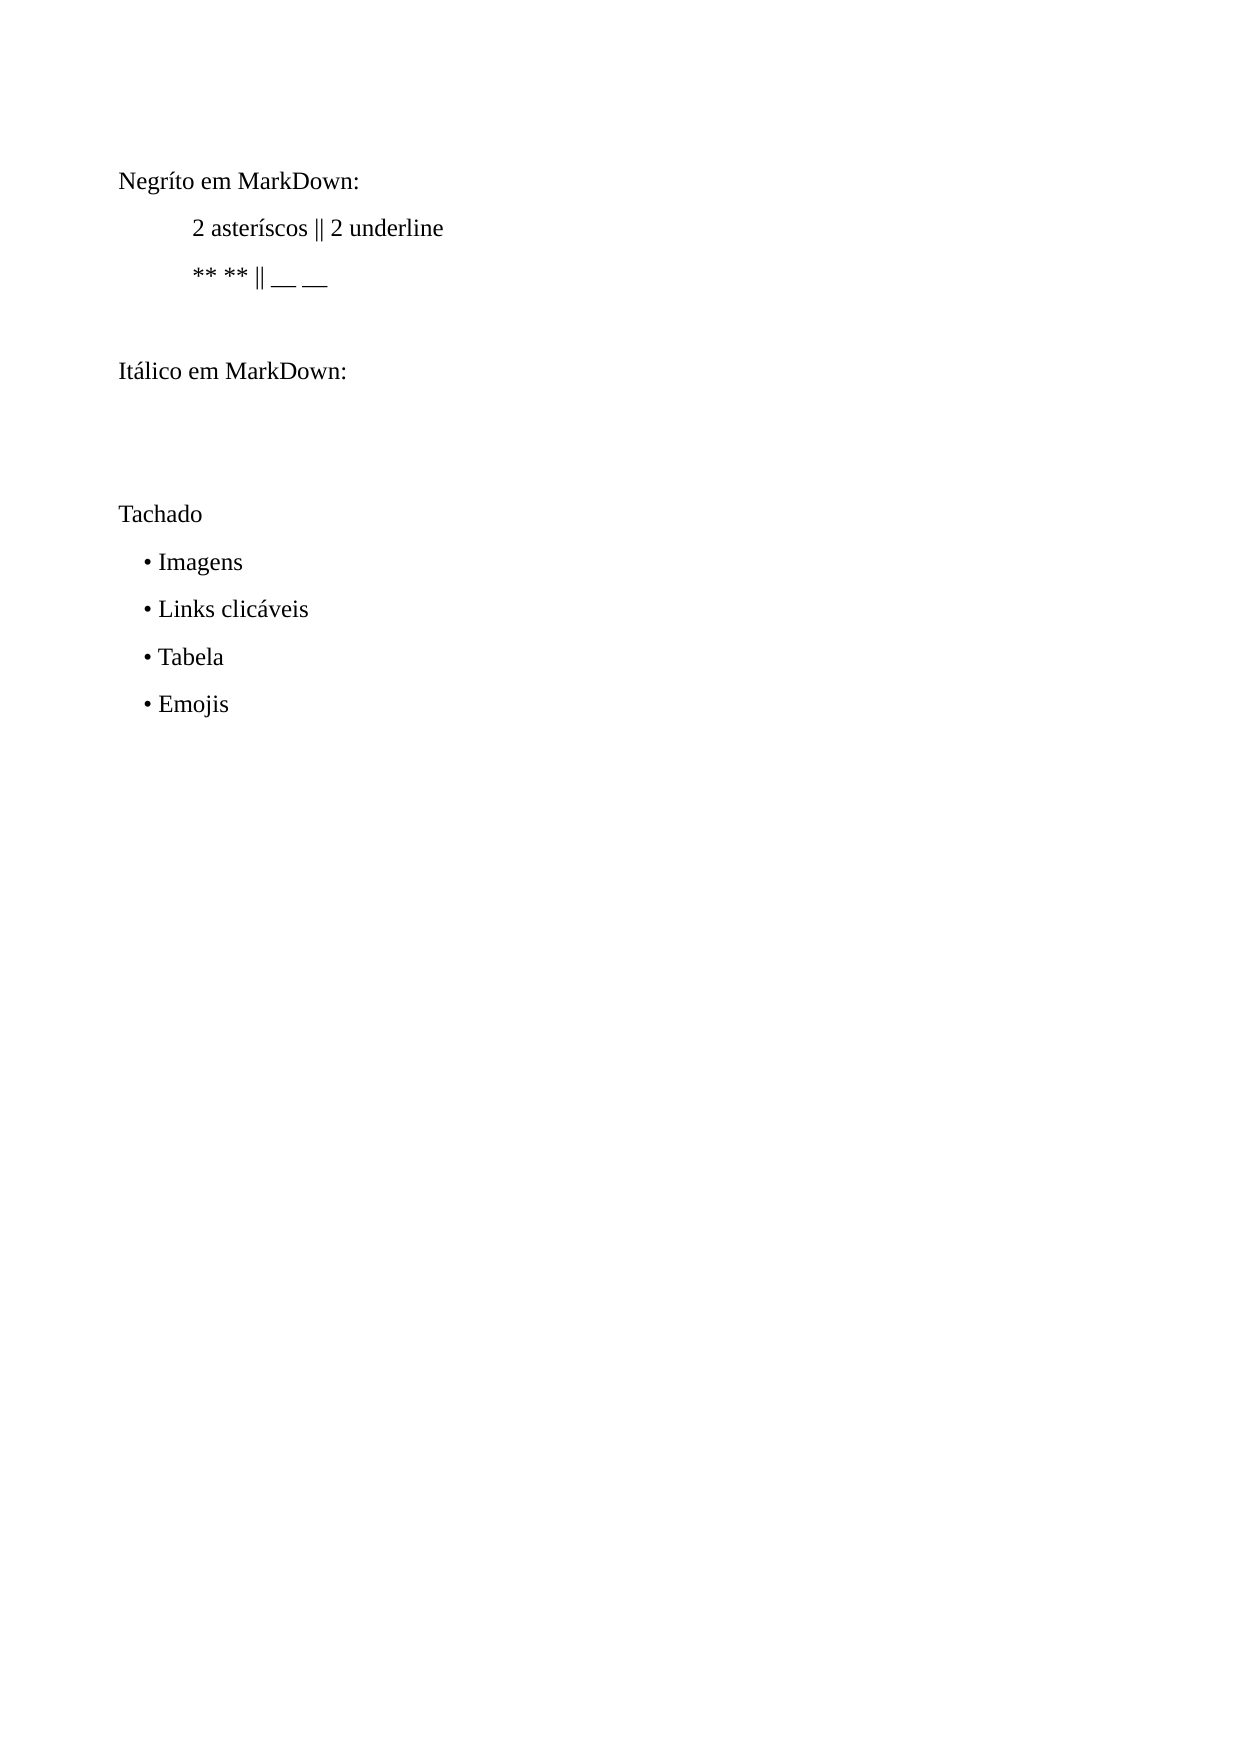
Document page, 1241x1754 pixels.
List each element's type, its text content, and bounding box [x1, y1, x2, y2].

text ** ** || __ __ [118, 261, 1122, 290]
text • Links clicáveis [118, 594, 1122, 623]
text 2 asteríscos || 2 underline [118, 213, 1122, 242]
text • Emojis [118, 689, 1122, 718]
text • Tabela [118, 642, 1122, 671]
text Itálico em MarkDown: [118, 356, 1122, 385]
text Negríto em MarkDown: [118, 166, 1122, 194]
text • Imagens [118, 547, 1122, 575]
text Tachado [118, 499, 1122, 528]
